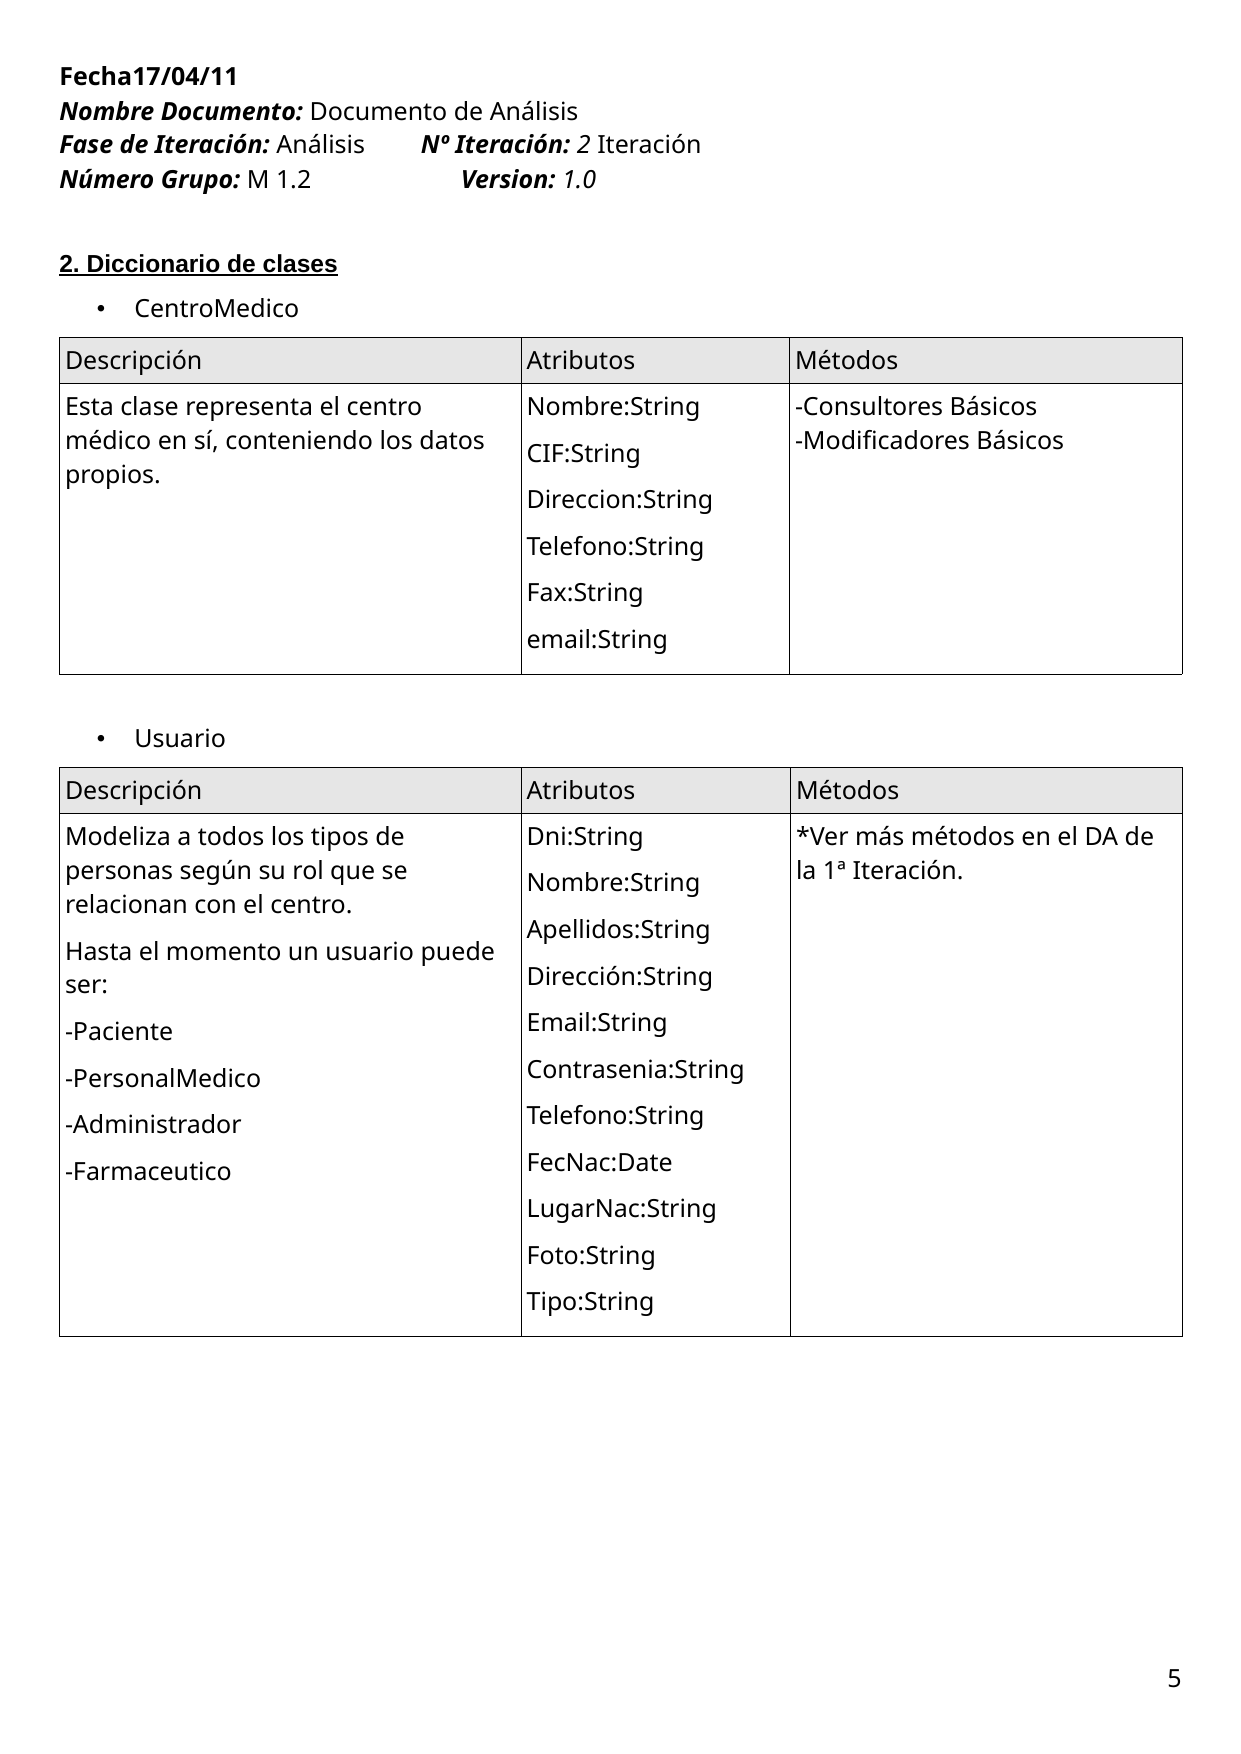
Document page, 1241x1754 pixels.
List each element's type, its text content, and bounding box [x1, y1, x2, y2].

table_header Métodos [790, 338, 1182, 383]
table_cell Dni:String Nombre:String Apellidos:String Dirección:String Email:String Contrasenia:String Telefono:String FecNac:Date LugarNac:String Foto:String Tipo:String [522, 814, 790, 1336]
table_header Descripción [60, 338, 521, 383]
table_cell *Ver más métodos en el DA de la 1ª Iteración. [791, 814, 1182, 1336]
table_header Descripción [60, 768, 521, 813]
table_header Métodos [791, 768, 1182, 813]
table_cell Nombre:String CIF:String Direccion:String Telefono:String Fax:String email:String [522, 384, 789, 674]
table_cell -Consultores Básicos -Modificadores Básicos [790, 384, 1182, 674]
list CentroMedico [97, 291, 1181, 325]
subtitle 2. Diccionario de clases [59, 250, 1181, 278]
table_cell Modeliza a todos los tipos de personas según su rol que se relacionan con el centro. Hasta el momento un usuario puede ser: -Paciente -PersonalMedico -Administrador -Farmaceutico [60, 814, 521, 1336]
list Usuario [97, 720, 1181, 754]
table_cell Esta clase representa el centro médico en sí, conteniendo los datos propios. [60, 384, 521, 674]
table_header Atributos [522, 768, 790, 813]
table_header Atributos [522, 338, 789, 383]
